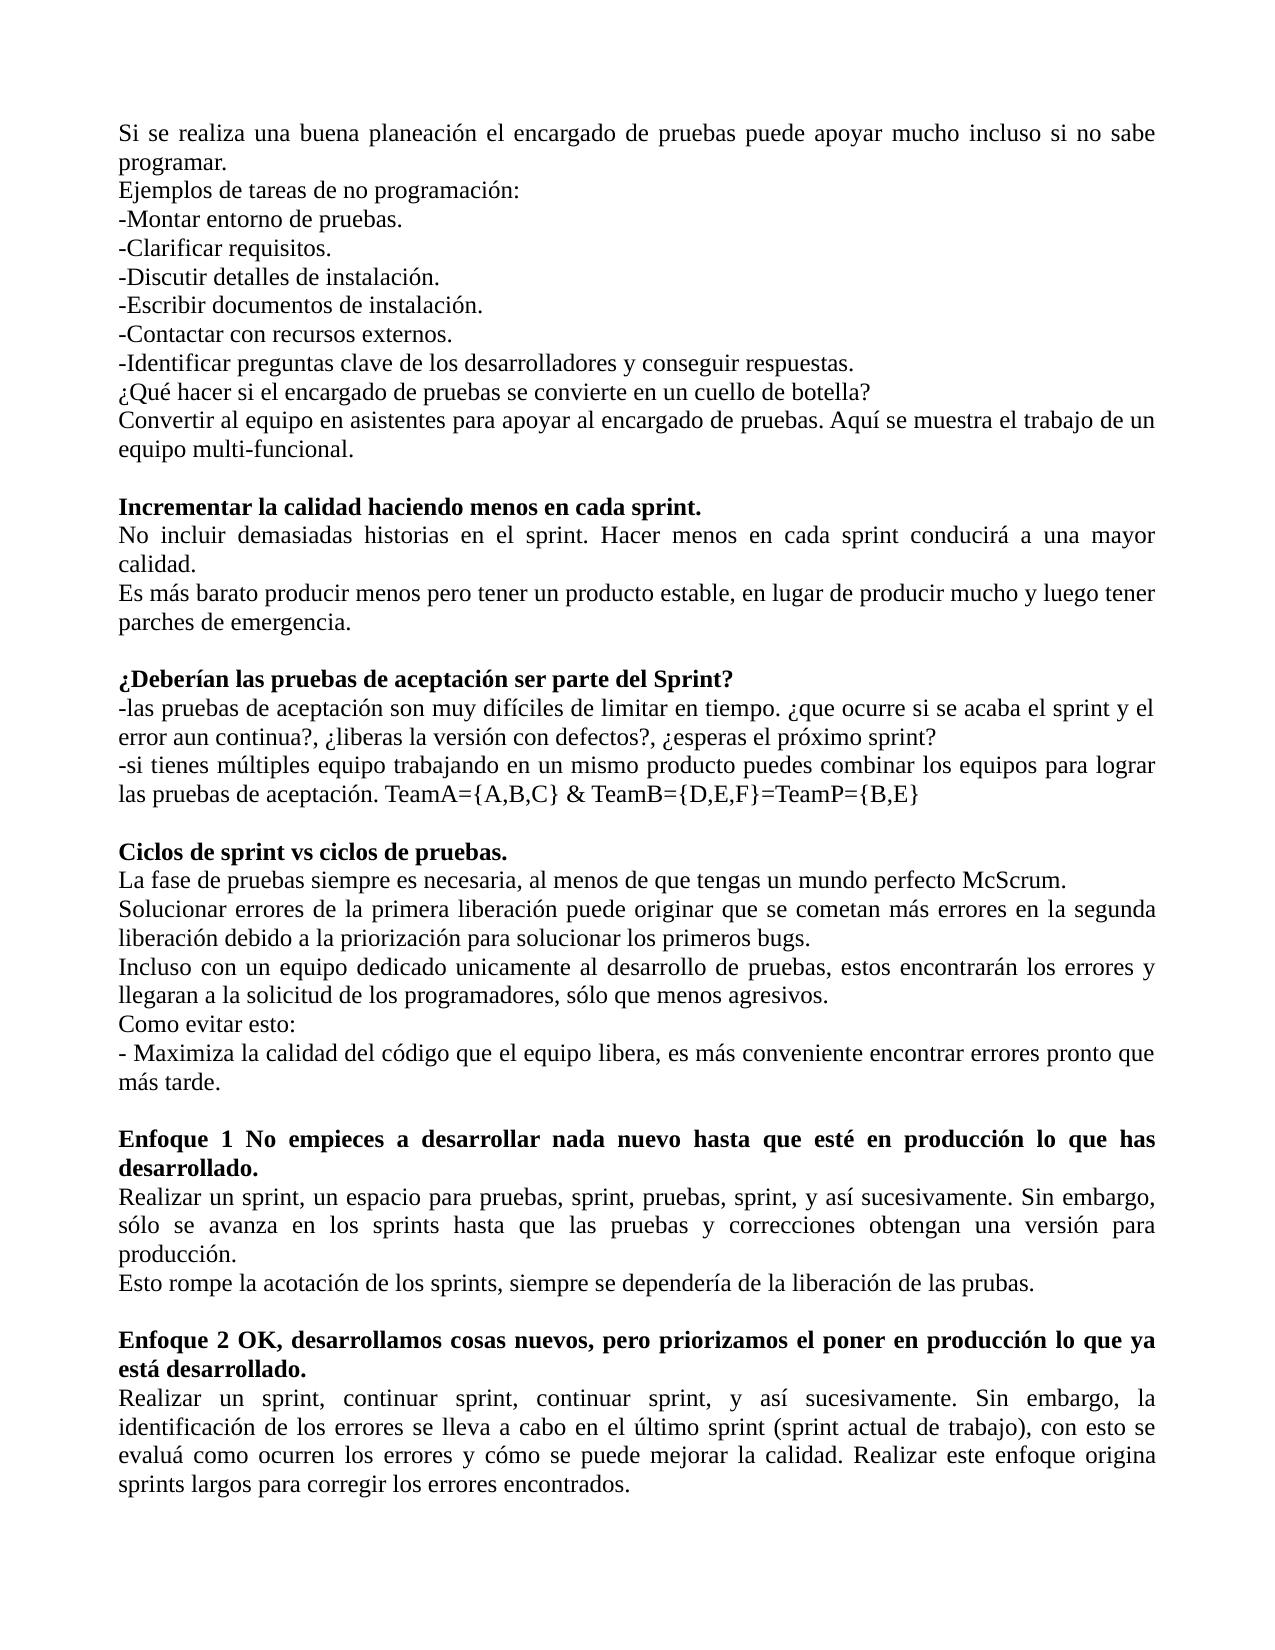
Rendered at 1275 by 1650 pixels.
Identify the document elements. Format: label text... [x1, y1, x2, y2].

text Enfoque 1 No empieces a desarrollar nada nuevo hasta que esté en producción lo que has desarrollado. [118, 1124, 1157, 1182]
text No incluir demasiadas historias en el sprint. Hacer menos en cada sprint conducirá a una mayor calidad. [118, 521, 1157, 578]
text Incrementar la calidad haciendo menos en cada sprint. [118, 492, 1157, 521]
text Realizar un sprint, un espacio para pruebas, sprint, pruebas, sprint, y así sucesivamente. Sin embargo, sólo se avanza en los sprints hasta que las pruebas y correcciones obtengan una versión para producción. [118, 1182, 1157, 1268]
text - Maximiza la calidad del código que el equipo libera, es más conveniente encontrar errores pronto que más tarde. [118, 1038, 1157, 1096]
text Esto rompe la acotación de los sprints, siempre se dependería de la liberación de las prubas. [118, 1268, 1157, 1297]
text ¿Qué hacer si el encargado de pruebas se convierte en un cuello de botella? [118, 377, 1157, 406]
text Convertir al equipo en asistentes para apoyar al encargado de pruebas. Aquí se muestra el trabajo de un equipo multi-funcional. [118, 406, 1157, 463]
text Ejemplos de tareas de no programación: [118, 176, 1157, 204]
text -Contactar con recursos externos. [118, 319, 1157, 348]
text Es más barato producir menos pero tener un producto estable, en lugar de producir mucho y luego tener parches de emergencia. [118, 578, 1157, 636]
text -Discutir detalles de instalación. [118, 262, 1157, 291]
text La fase de pruebas siempre es necesaria, al menos de que tengas un mundo perfecto McScrum. [118, 866, 1157, 894]
text Incluso con un equipo dedicado unicamente al desarrollo de pruebas, estos encontrarán los errores y llegaran a la solicitud de los programadores, sólo que menos agresivos. [118, 952, 1157, 1009]
text Ciclos de sprint vs ciclos de pruebas. [118, 837, 1157, 866]
text -las pruebas de aceptación son muy difíciles de limitar en tiempo. ¿que ocurre si se acaba el sprint y el error aun continua?, ¿liberas la versión con defectos?, ¿esperas el próximo sprint? [118, 693, 1157, 751]
text Enfoque 2 OK, desarrollamos cosas nuevos, pero priorizamos el poner en producción lo que ya está desarrollado. [118, 1326, 1157, 1383]
text Solucionar errores de la primera liberación puede originar que se cometan más errores en la segunda liberación debido a la priorización para solucionar los primeros bugs. [118, 894, 1157, 952]
text -Montar entorno de pruebas. [118, 204, 1157, 233]
text Realizar un sprint, continuar sprint, continuar sprint, y así sucesivamente. Sin embargo, la identificación de los errores se lleva a cabo en el último sprint (sprint actual de trabajo), con esto se evaluá como ocurren los errores y cómo se puede mejorar la calidad. Realizar este enfoque origina sprints largos para corregir los errores encontrados. [118, 1383, 1157, 1498]
text -Clarificar requisitos. [118, 233, 1157, 262]
text ¿Deberían las pruebas de aceptación ser parte del Sprint? [118, 664, 1157, 693]
text -Escribir documentos de instalación. [118, 291, 1157, 319]
text -Identificar preguntas clave de los desarrolladores y conseguir respuestas. [118, 348, 1157, 377]
text Como evitar esto: [118, 1009, 1157, 1038]
text Si se realiza una buena planeación el encargado de pruebas puede apoyar mucho incluso si no sabe programar. [118, 118, 1157, 176]
text -si tienes múltiples equipo trabajando en un mismo producto puedes combinar los equipos para lograr las pruebas de aceptación. TeamA={A,B,C} & TeamB={D,E,F}=TeamP={B,E} [118, 751, 1157, 808]
